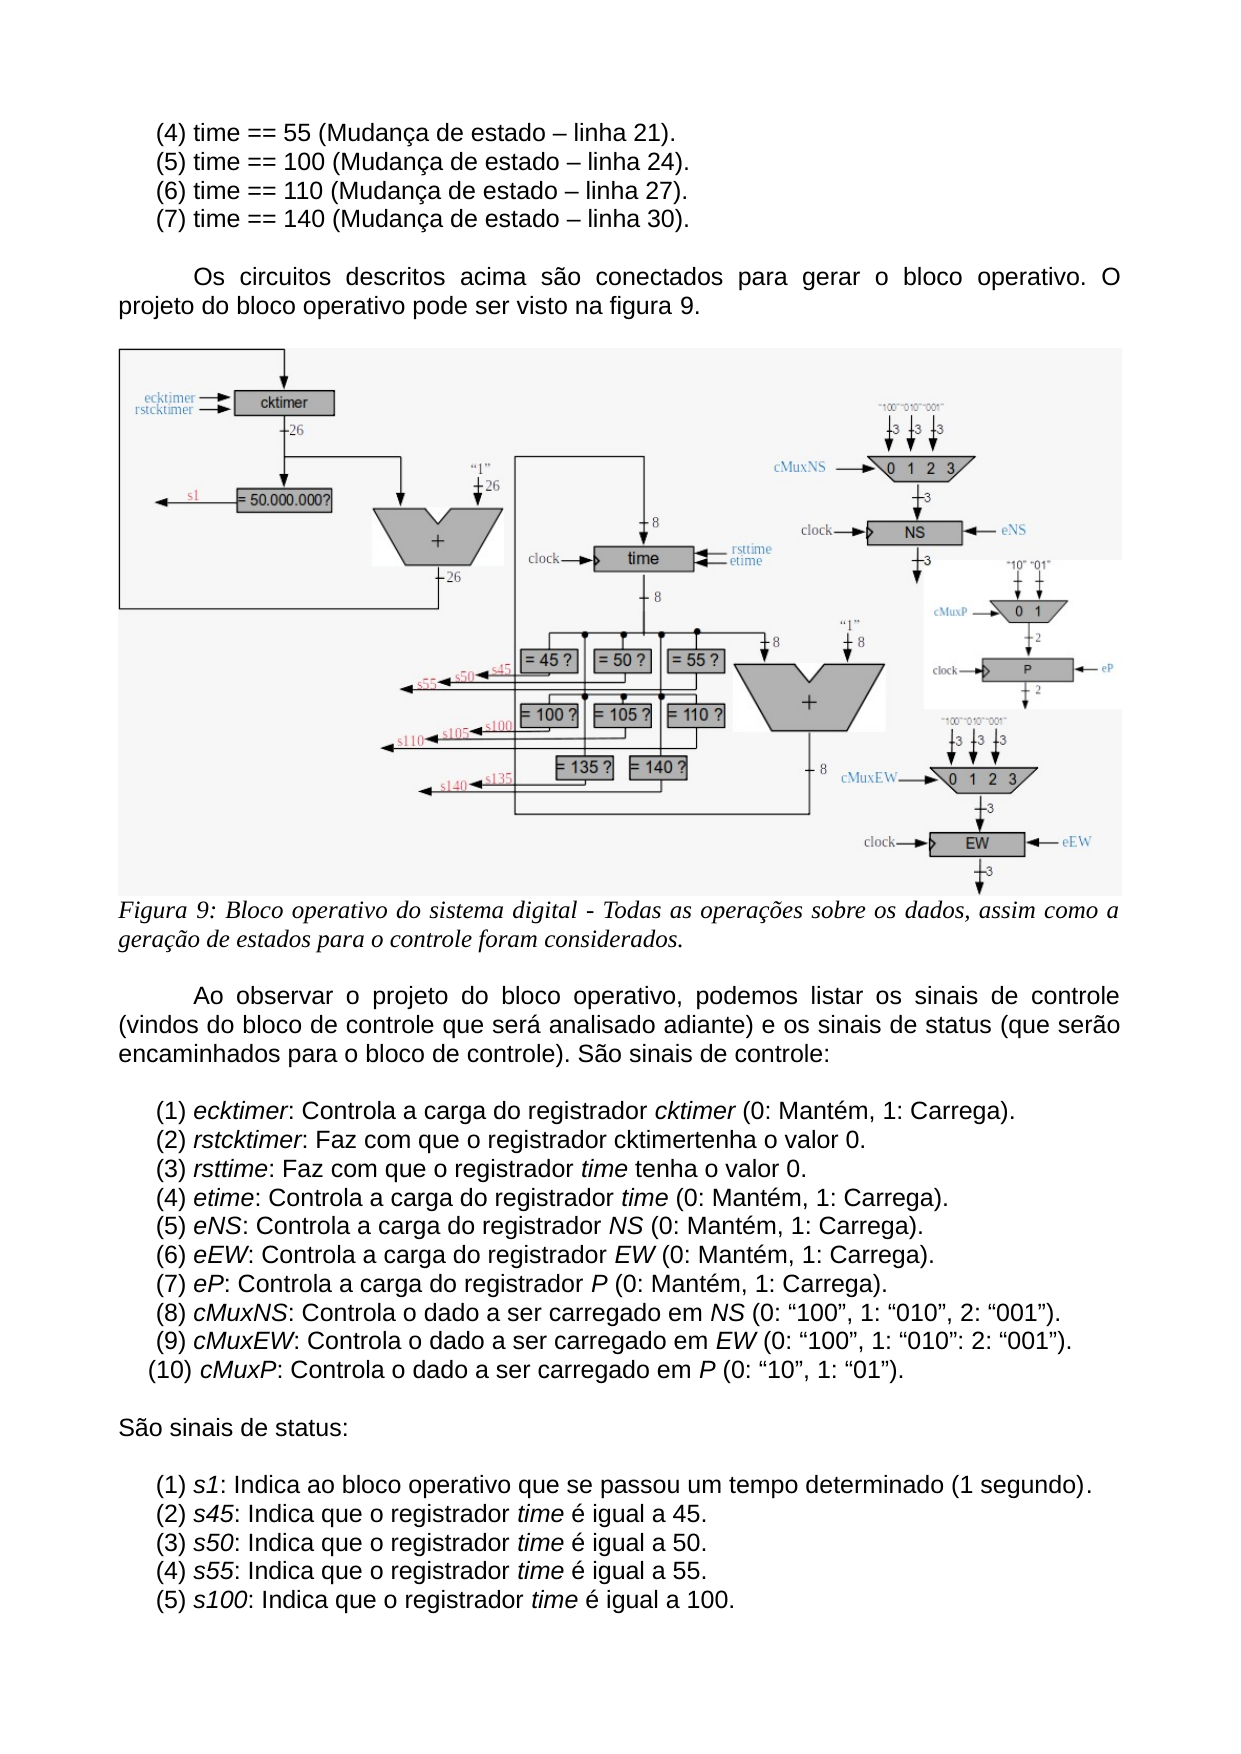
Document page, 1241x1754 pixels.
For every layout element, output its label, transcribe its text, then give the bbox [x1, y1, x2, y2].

list time == 55 (Mudança de estado – linha 21). [156, 118, 1122, 147]
list ecktimer: Controla a carga do registrador cktimer (0: Mantém, 1: Carrega). [156, 1096, 1122, 1125]
list s45: Indica que o registrador time é igual a 45. [156, 1499, 1122, 1528]
list rstcktimer: Faz com que o registrador cktimertenha o valor 0. [156, 1125, 1122, 1154]
list s55: Indica que o registrador time é igual a 55. [156, 1556, 1122, 1585]
list cMuxEW: Controla o dado a ser carregado em EW (0: “100”, 1: “010”: 2: “001”). [156, 1326, 1122, 1355]
list time == 100 (Mudança de estado – linha 24). [156, 147, 1122, 176]
list rsttime: Faz com que o registrador time tenha o valor 0. [156, 1154, 1122, 1183]
list etime: Controla a carga do registrador time (0: Mantém, 1: Carrega). [156, 1183, 1122, 1211]
list cMuxP: Controla o dado a ser carregado em P (0: “10”, 1: “01”). [148, 1355, 1122, 1384]
text Figura 2.9: Bloco operativo do sistema digital - Todas as operações sobre os dados, assim como a geração de estados para o controle foram considerados. [118, 896, 1122, 953]
text Ao observar o projeto do bloco operativo, podemos listar os sinais de controle (vindos do bloco de controle que será analisado adiante) e os sinais de status (que serão encaminhados para o bloco de controle). São sinais de controle: [118, 981, 1122, 1068]
list s50: Indica que o registrador time é igual a 50. [156, 1528, 1122, 1556]
picture [118, 348, 1123, 896]
list cMuxNS: Controla o dado a ser carregado em NS (0: “100”, 1: “010”, 2: “001”). [156, 1298, 1122, 1326]
list time == 110 (Mudança de estado – linha 27). [156, 176, 1122, 204]
list s100: Indica que o registrador time é igual a 100. [156, 1585, 1122, 1614]
list eP: Controla a carga do registrador P (0: Mantém, 1: Carrega). [156, 1269, 1122, 1298]
list eNS: Controla a carga do registrador NS (0: Mantém, 1: Carrega). [156, 1211, 1122, 1240]
list s1: Indica ao bloco operativo que se passou um tempo determinado (1 segundo). [156, 1470, 1122, 1499]
text Os circuitos descritos acima são conectados para gerar o bloco operativo. O projeto do bloco operativo pode ser visto na figura 2.9. [118, 262, 1122, 319]
list eEW: Controla a carga do registrador EW (0: Mantém, 1: Carrega). [156, 1240, 1122, 1269]
text São sinais de status: [118, 1413, 1122, 1441]
list time == 140 (Mudança de estado – linha 30). [156, 204, 1122, 233]
